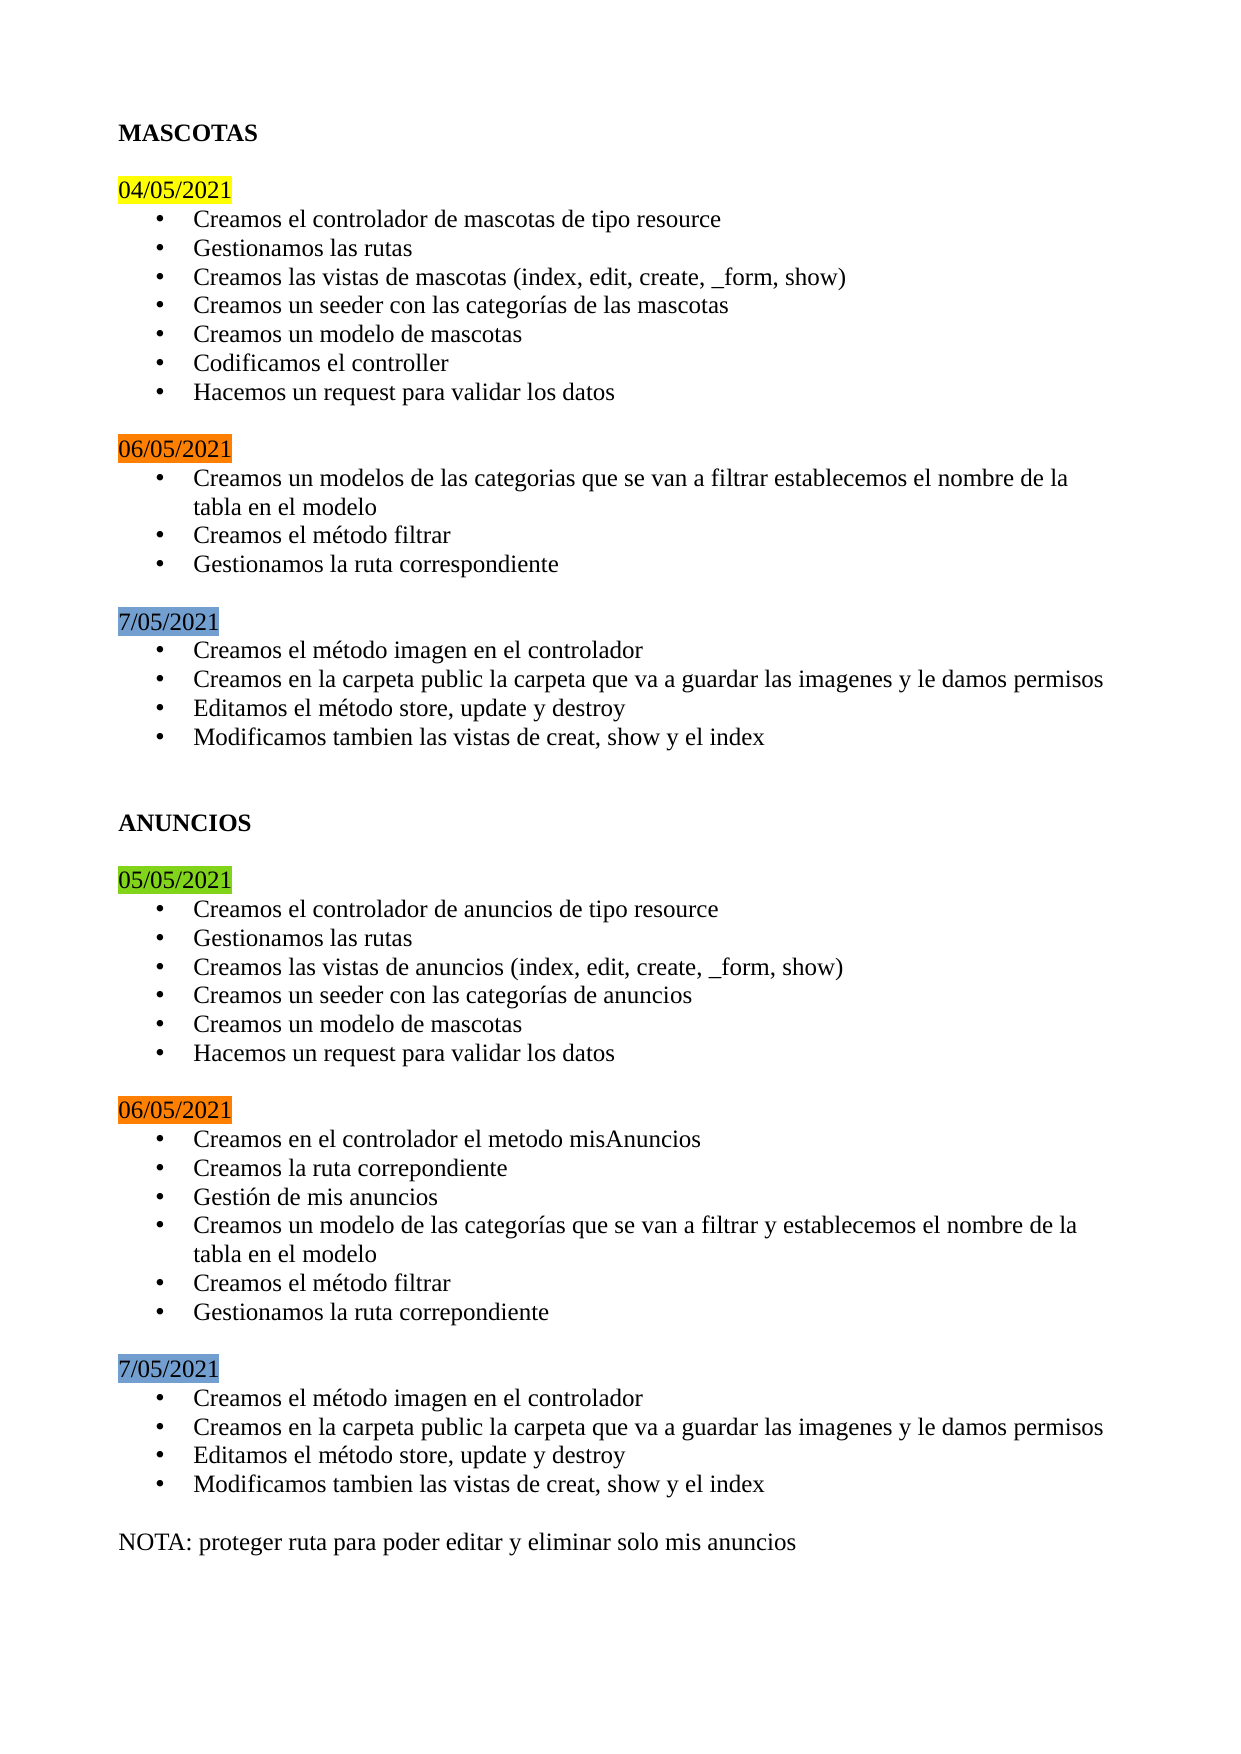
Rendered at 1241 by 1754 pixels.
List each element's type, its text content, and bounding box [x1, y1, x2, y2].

list Creamos un modelo de mascotas [156, 319, 1122, 348]
list Creamos un seeder con las categorías de las mascotas [156, 291, 1122, 319]
list Gestionamos la ruta correspondiente [156, 549, 1122, 578]
text MASCOTAS [118, 118, 1122, 147]
list Editamos el método store, update y destroy [156, 1441, 1122, 1469]
list Gestionamos las rutas [156, 233, 1122, 262]
list Creamos un modelo de mascotas [156, 1009, 1122, 1038]
list Editamos el método store, update y destroy [156, 693, 1122, 722]
text 06/05/2021 [118, 434, 1122, 463]
list Creamos el método filtrar [156, 521, 1122, 549]
list Modificamos tambien las vistas de creat, show y el index [156, 1469, 1122, 1498]
list Creamos el método imagen en el controlador [156, 1383, 1122, 1412]
text 04/05/2021 [118, 176, 1122, 204]
text 7/05/2021 [118, 607, 1122, 636]
text 06/05/2021 [118, 1096, 1122, 1124]
list Creamos el controlador de anuncios de tipo resource [156, 894, 1122, 923]
list Hacemos un request para validar los datos [156, 377, 1122, 406]
list Gestionamos las rutas [156, 923, 1122, 952]
list Creamos las vistas de anuncios (index, edit, create, _form, show) [156, 952, 1122, 981]
list Creamos el método filtrar [156, 1268, 1122, 1297]
list Gestión de mis anuncios [156, 1182, 1122, 1211]
list Creamos un modelo de las categorías que se van a filtrar y establecemos el nombre de la tabla en el modelo [156, 1211, 1122, 1268]
list Creamos un seeder con las categorías de anuncios [156, 981, 1122, 1009]
list Creamos en la carpeta public la carpeta que va a guardar las imagenes y le damos permisos [156, 1412, 1122, 1441]
list Hacemos un request para validar los datos [156, 1038, 1122, 1067]
list Creamos en la carpeta public la carpeta que va a guardar las imagenes y le damos permisos [156, 664, 1122, 693]
list Creamos la ruta correpondiente [156, 1153, 1122, 1182]
list Creamos en el controlador el metodo misAnuncios [156, 1124, 1122, 1153]
list Modificamos tambien las vistas de creat, show y el index [156, 722, 1122, 751]
list Creamos el controlador de mascotas de tipo resource [156, 204, 1122, 233]
text NOTA: proteger ruta para poder editar y eliminar solo mis anuncios [118, 1527, 1122, 1556]
text 05/05/2021 [118, 866, 1122, 894]
text 7/05/2021 [118, 1354, 1122, 1383]
list Gestionamos la ruta correpondiente [156, 1297, 1122, 1326]
list Codificamos el controller [156, 348, 1122, 377]
list Creamos el método imagen en el controlador [156, 636, 1122, 664]
list Creamos un modelos de las categorias que se van a filtrar establecemos el nombre de la tabla en el modelo [156, 463, 1122, 521]
text ANUNCIOS [118, 808, 1122, 837]
list Creamos las vistas de mascotas (index, edit, create, _form, show) [156, 262, 1122, 291]
